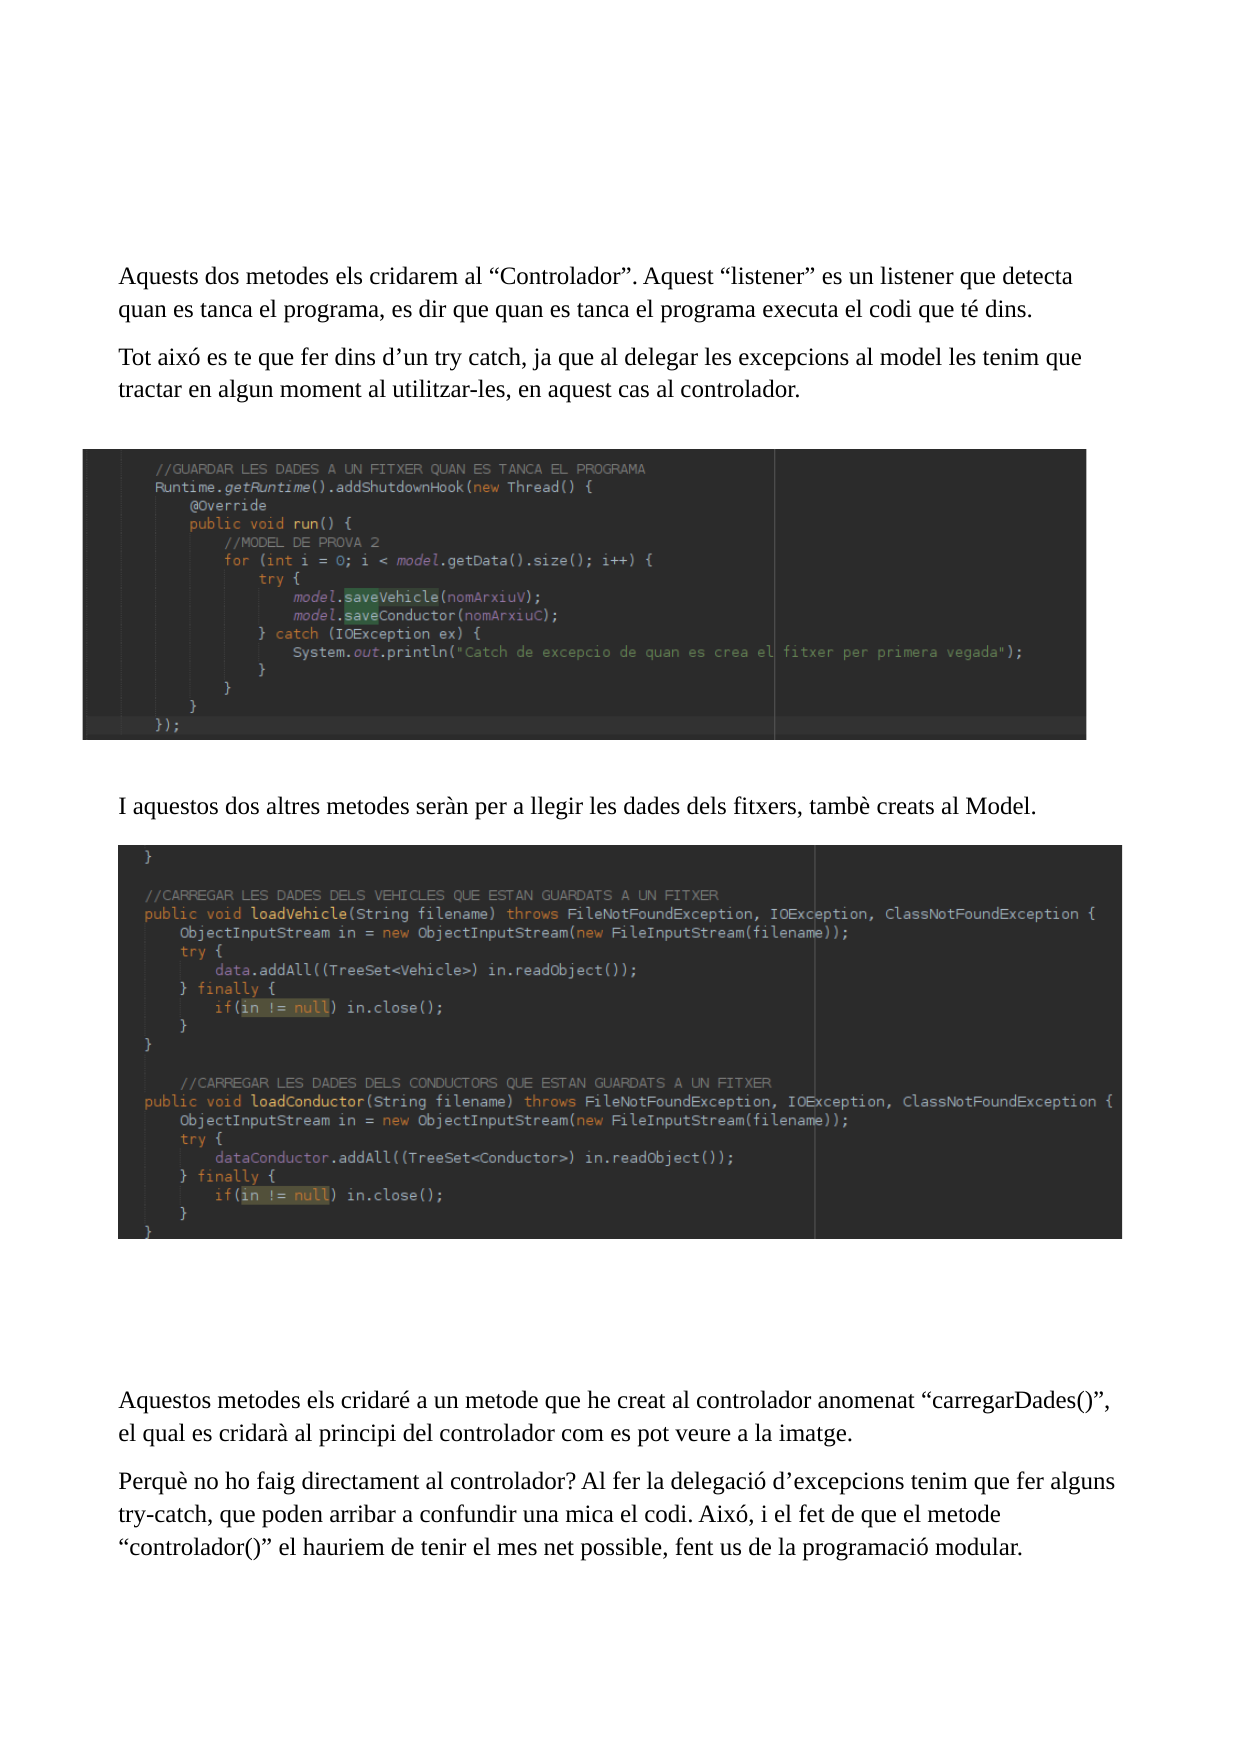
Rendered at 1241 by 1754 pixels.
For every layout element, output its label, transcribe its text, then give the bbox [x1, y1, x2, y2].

text Perquè no ho faig directament al controlador? Al fer la delegació d’excepcions tenim que fer alguns try-catch, que poden arribar a confundir una mica el codi. Aixó, i el fet de que el metode “controlador()” el hauriem de tenir el mes net possible, fent us de la programació modular. [118, 1466, 1122, 1561]
picture [82, 449, 1087, 740]
text Aquestos metodes els cridaré a un metode que he creat al controlador anomenat “carregarDades()”, el qual es cridarà al principi del controlador com es pot veure a la imatge. [118, 1385, 1122, 1447]
picture [118, 845, 1123, 1239]
text Tot aixó es te que fer dins d’un try catch, ja que al delegar les excepcions al model les tenim que tractar en algun moment al utilitzar-les, en aquest cas al controlador. [118, 342, 1122, 403]
text Aquests dos metodes els cridarem al “Controlador”. Aquest “listener” es un listener que detecta quan es tanca el programa, es dir que quan es tanca el programa executa el codi que té dins. [118, 261, 1122, 323]
text I aquestos dos altres metodes seràn per a llegir les dades dels fitxers, tambè creats al Model. [118, 791, 1122, 820]
